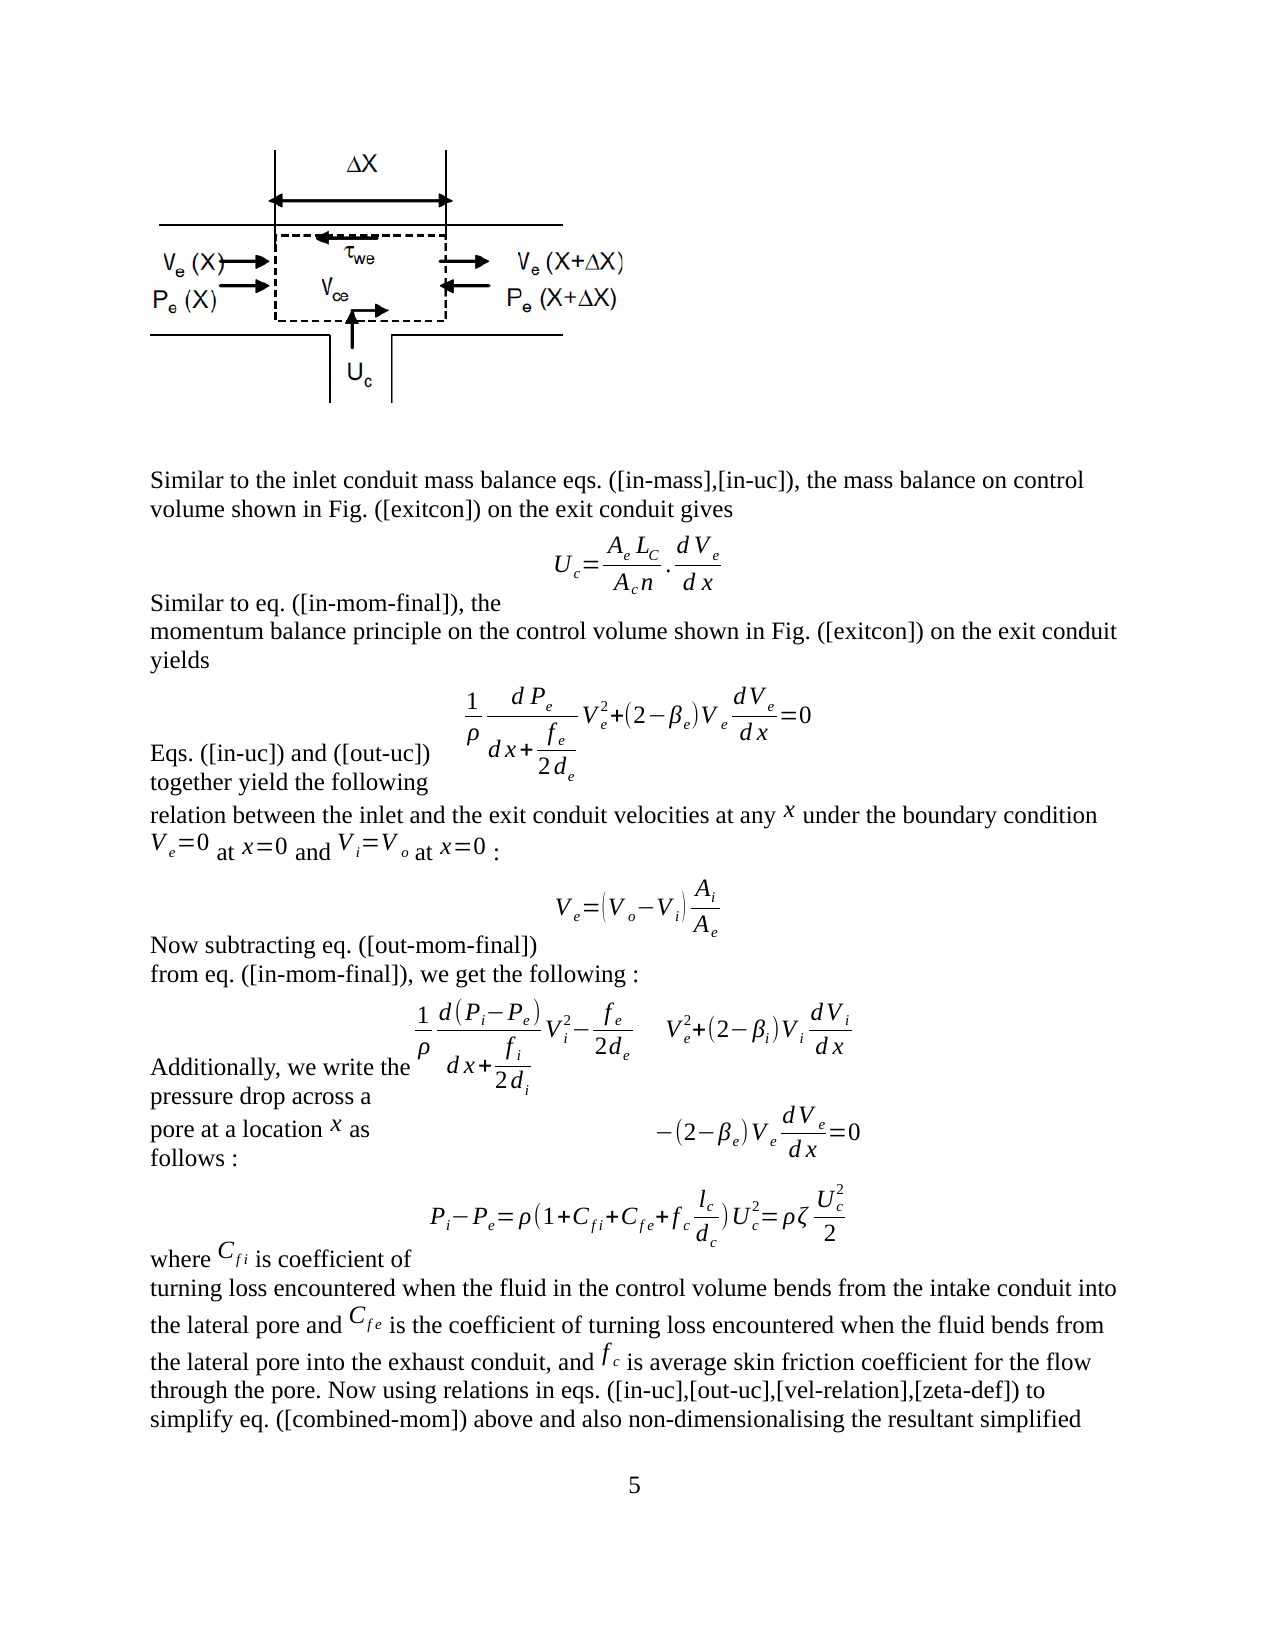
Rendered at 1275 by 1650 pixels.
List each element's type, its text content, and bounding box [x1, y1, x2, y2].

text Eqs. ([in-uc]) and ([out-uc]) together yield the following relation between the inlet and the exit conduit velocities at any under the boundary condition at and at : [150, 738, 1125, 866]
text where is coefficient of turning loss encountered when the fluid in the control volume bends from the intake conduit into the lateral pore and is the coefficient of turning loss encountered when the fluid bends from the lateral pore into the exhaust conduit, and is average skin friction coefficient for the flow through the pore. Now using relations in eqs. ([in-uc],[out-uc],[vel-relation],[zeta-def]) to simplify eq. ([combined-mom]) above and also non-dimensionalising the resultant simplified equation with , we get the following control equation that governs the velocity variation : [150, 1236, 1125, 1433]
picture [150, 150, 623, 403]
text Similar to eq. ([in-mom-final]), the momentum balance principle on the control volume shown in Fig. ([exitcon]) on the exit conduit yields [150, 588, 1125, 674]
text Now subtracting eq. ([out-mom-final]) from eq. ([in-mom-final]), we get the following : [150, 930, 1125, 988]
text Similar to the inlet conduit mass balance eqs. ([in-mass],[in-uc]), the mass balance on control volume shown in Fig. ([exitcon]) on the exit conduit gives [150, 466, 1125, 523]
text Additionally, we write the pressure drop across a pore at a location as follows : [150, 1052, 1125, 1172]
